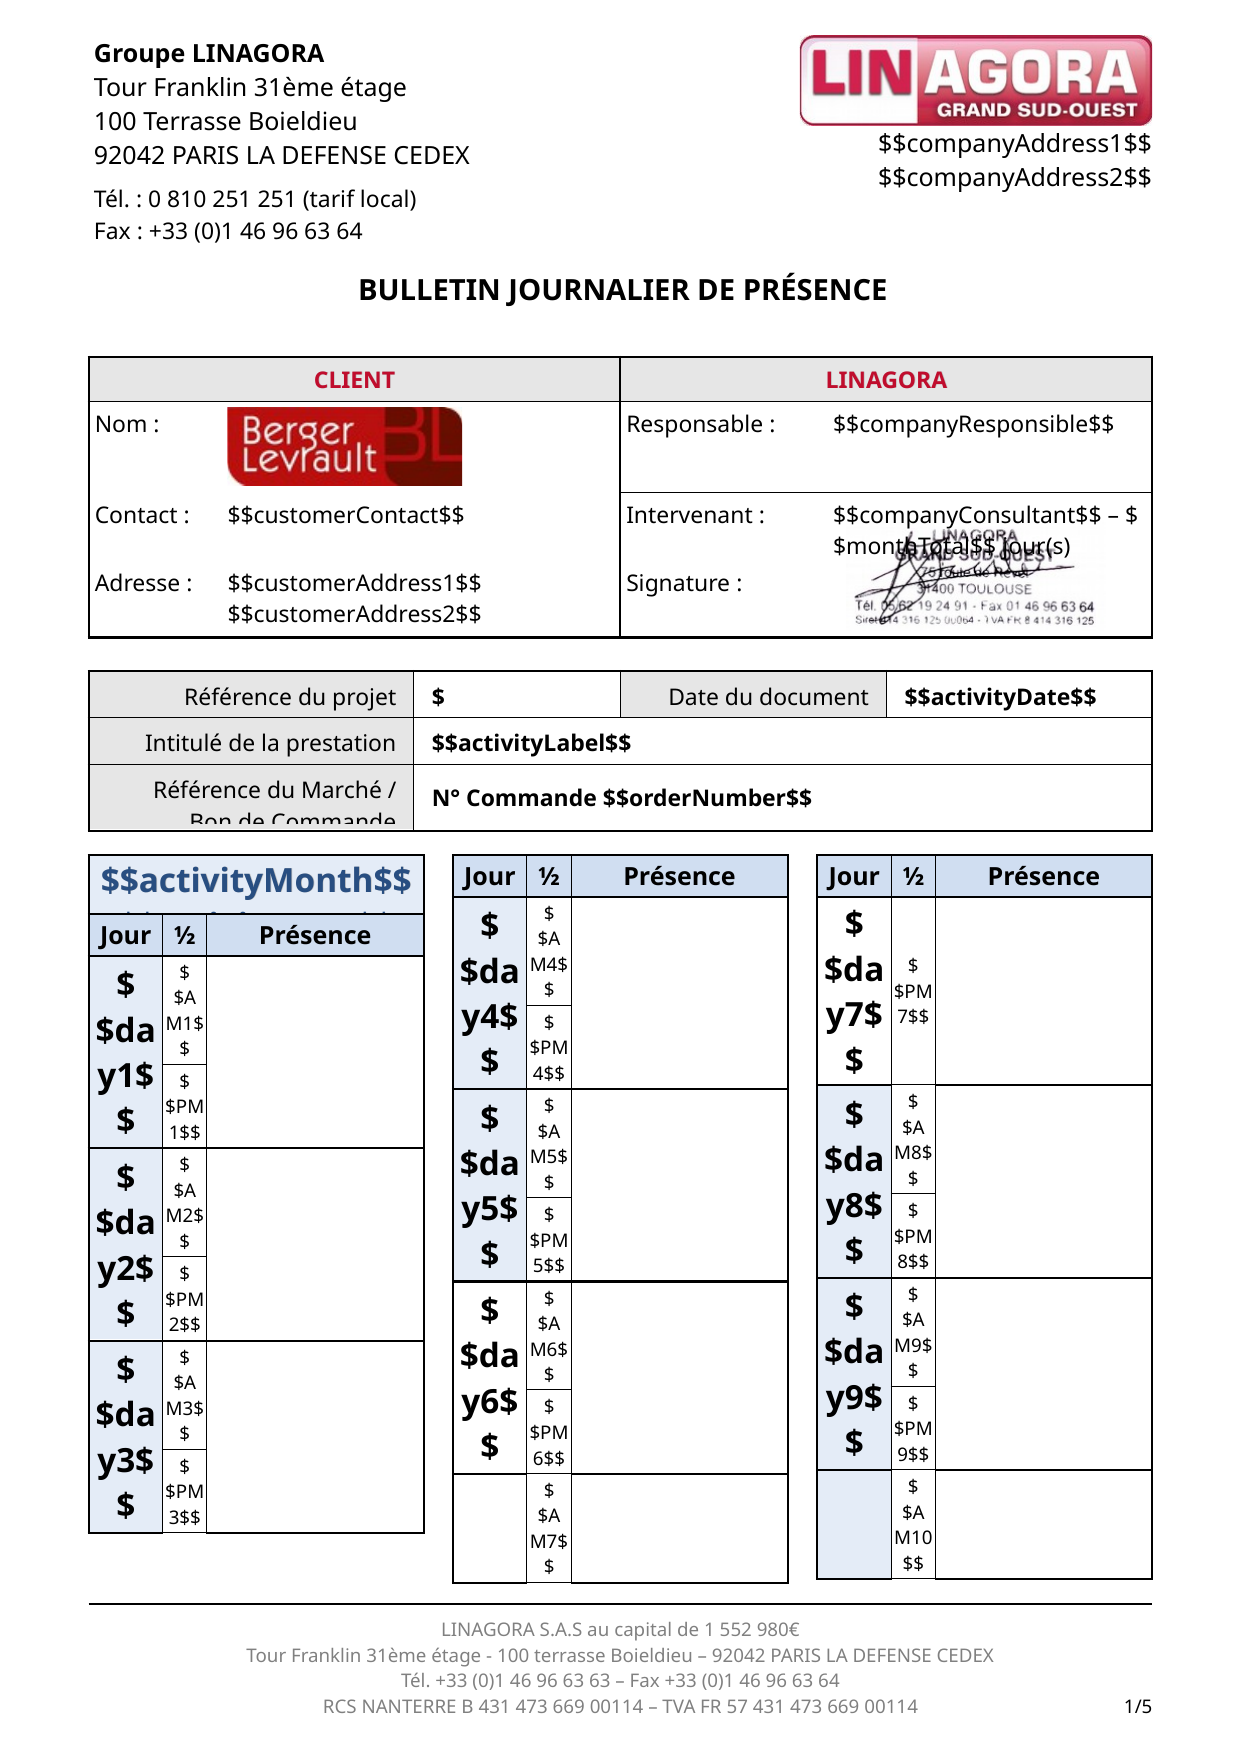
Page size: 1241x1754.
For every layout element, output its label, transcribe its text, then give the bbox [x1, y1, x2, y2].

table_header Jour [90, 915, 162, 955]
table_header ½ [892, 856, 935, 896]
table_cell $$day6$$ [454, 1283, 526, 1473]
table_cell $$PM9$$ [892, 1387, 935, 1469]
table_cell $$companyResponsible$$ [827, 402, 1151, 492]
table_cell $$PM1$$ [163, 1065, 206, 1147]
table_cell $$customerContact$$ [221, 492, 619, 561]
table_header ½ [527, 856, 571, 896]
table_cell $$day2$$ [90, 1149, 162, 1339]
table_cell $$AM8$$ [892, 1085, 935, 1193]
table_cell Référence du Marché / Bon de Commande [90, 765, 413, 829]
table_cell $$AM3$$ [163, 1342, 206, 1448]
table_header Jour [454, 856, 526, 896]
table_cell N° Commande $$orderNumber$$ [414, 765, 1151, 829]
table_cell $$day9$$ [818, 1279, 891, 1469]
table_cell $$activityLabel$$ [414, 718, 1151, 764]
table_cell $$AM4$$ [527, 898, 571, 1004]
table_cell [827, 561, 1151, 636]
table_cell $$day7$$ [818, 898, 891, 1084]
table_cell [572, 1090, 787, 1280]
table_cell [936, 1279, 1151, 1469]
table_cell $$customerAddress1$$ $$customerAddress2$$ [221, 561, 619, 636]
table_cell Intitulé de la prestation [90, 718, 413, 764]
table_cell [818, 1471, 891, 1578]
table_header Présence [572, 856, 787, 896]
table_cell $$PM2$$ [163, 1257, 206, 1339]
table_header Référence du projet [90, 672, 413, 717]
picture [846, 520, 1107, 631]
table_cell $$PM6$$ [527, 1390, 571, 1473]
table_cell $$AM6$$ [527, 1283, 571, 1389]
table_cell $$day5$$ [454, 1090, 526, 1280]
picture [799, 35, 1153, 126]
table_cell [572, 1475, 787, 1582]
table_header CLIENT [90, 358, 619, 401]
table_cell $$AM5$$ [527, 1090, 571, 1197]
table_cell $$PM3$$ [163, 1450, 206, 1532]
table_header Présence [207, 915, 423, 955]
table_header Date du document [621, 672, 886, 717]
table_header LINAGORA [621, 358, 1151, 401]
table_cell $$AM1$$ [163, 957, 206, 1064]
picture [227, 407, 463, 486]
table_cell [936, 898, 1151, 1084]
table_cell $$day4$$ [454, 898, 526, 1088]
table_header $$activityDate$$ [887, 672, 1151, 717]
table_cell [207, 957, 423, 1147]
table_cell $$PM8$$ [892, 1194, 935, 1277]
table_header $$activityProject$$ [414, 672, 620, 717]
table_cell $$PM5$$ [527, 1198, 571, 1280]
table_cell Intervenant : [621, 493, 827, 561]
table_cell Adresse : [90, 561, 221, 636]
table_cell $$day1$$ [90, 957, 162, 1147]
table_cell Nom : [90, 402, 221, 492]
table_cell $$PM4$$ [527, 1006, 571, 1088]
table_cell $$AM10$$ [892, 1470, 935, 1578]
table_cell $$AM7$$ [527, 1474, 571, 1582]
table_cell [207, 1342, 423, 1532]
table_cell Responsable : [621, 402, 827, 492]
table_cell [454, 1475, 526, 1582]
table_cell [572, 1283, 787, 1473]
table_header Présence [936, 856, 1151, 896]
table_cell Contact : [90, 492, 221, 561]
table_cell [221, 402, 619, 492]
table_cell $$AM9$$ [892, 1279, 935, 1386]
table_cell [936, 1471, 1151, 1578]
table_cell $$day3$$ [90, 1342, 162, 1532]
table_cell $$PM7$$ [892, 898, 935, 1084]
table_header Jour [818, 856, 891, 896]
table_cell $$companyConsultant$$ – $$monthTotal$$ jour(s) [827, 493, 1151, 561]
table_cell $$AM2$$ [163, 1149, 206, 1256]
table_header $$activityMonth$$ $$activityYear$$ [90, 856, 423, 913]
table_cell [936, 1086, 1151, 1277]
table_cell [572, 898, 787, 1088]
table_cell Signature : [621, 561, 827, 636]
table_cell [207, 1149, 423, 1339]
table_header ½ [163, 915, 206, 955]
table_cell $$day8$$ [818, 1086, 891, 1277]
